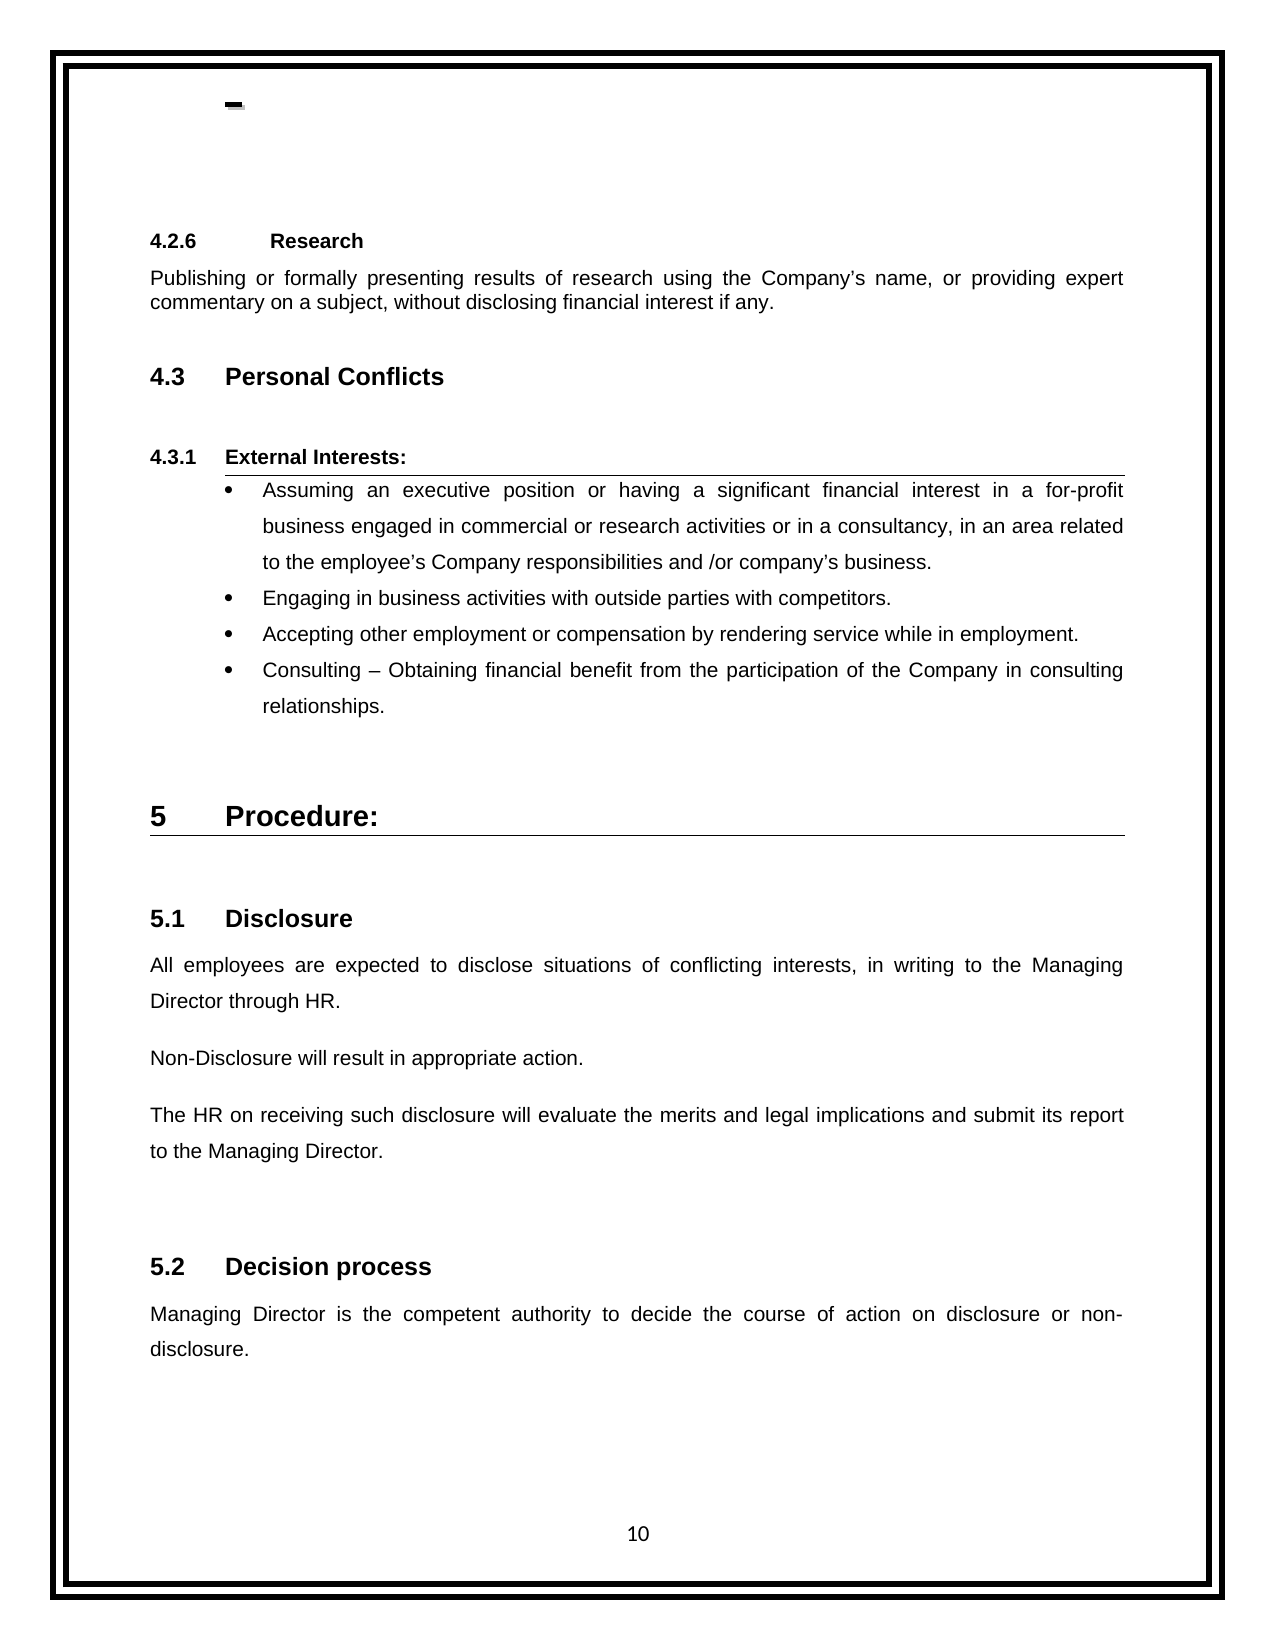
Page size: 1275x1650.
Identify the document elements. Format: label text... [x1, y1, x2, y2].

text Non-Disclosure will result in appropriate action. [150, 1046, 1125, 1070]
text All employees are expected to disclose situations of conflicting interests, in writing to the Managing Director through HR. [150, 953, 1125, 1013]
subtitle 4.2.6 Research [150, 229, 1125, 253]
subtitle 4.3 Personal Conflicts [150, 362, 1125, 391]
subtitle Assuming an executive position or having a significant financial interest in a for-profit business engaged in commercial or research activities or in a consultancy, in an area related to the employee’s Company responsibilities and /or company’s business. [225, 476, 1125, 574]
subtitle Engaging in business activities with outside parties with competitors. [225, 583, 1125, 610]
subtitle 4.3.1 External Interests: [150, 445, 1125, 469]
text The HR on receiving such disclosure will evaluate the merits and legal implications and submit its report to the Managing Director. [150, 1102, 1125, 1162]
subtitle 5 Procedure: [150, 799, 1125, 835]
text Managing Director is the competent authority to decide the course of action on disclosure or non-disclosure. [150, 1301, 1125, 1361]
list Consulting – Obtaining financial benefit from the participation of the Company in consulting relationships. [225, 658, 1125, 718]
subtitle 5.1 Disclosure [150, 904, 1125, 932]
subtitle 5.2 Decision process [150, 1252, 1125, 1281]
list Accepting other employment or compensation by rendering service while in employment. [225, 622, 1125, 646]
text Publishing or formally presenting results of research using the Company’s name, or providing expert commentary on a subject, without disclosing financial interest if any. [150, 266, 1125, 313]
